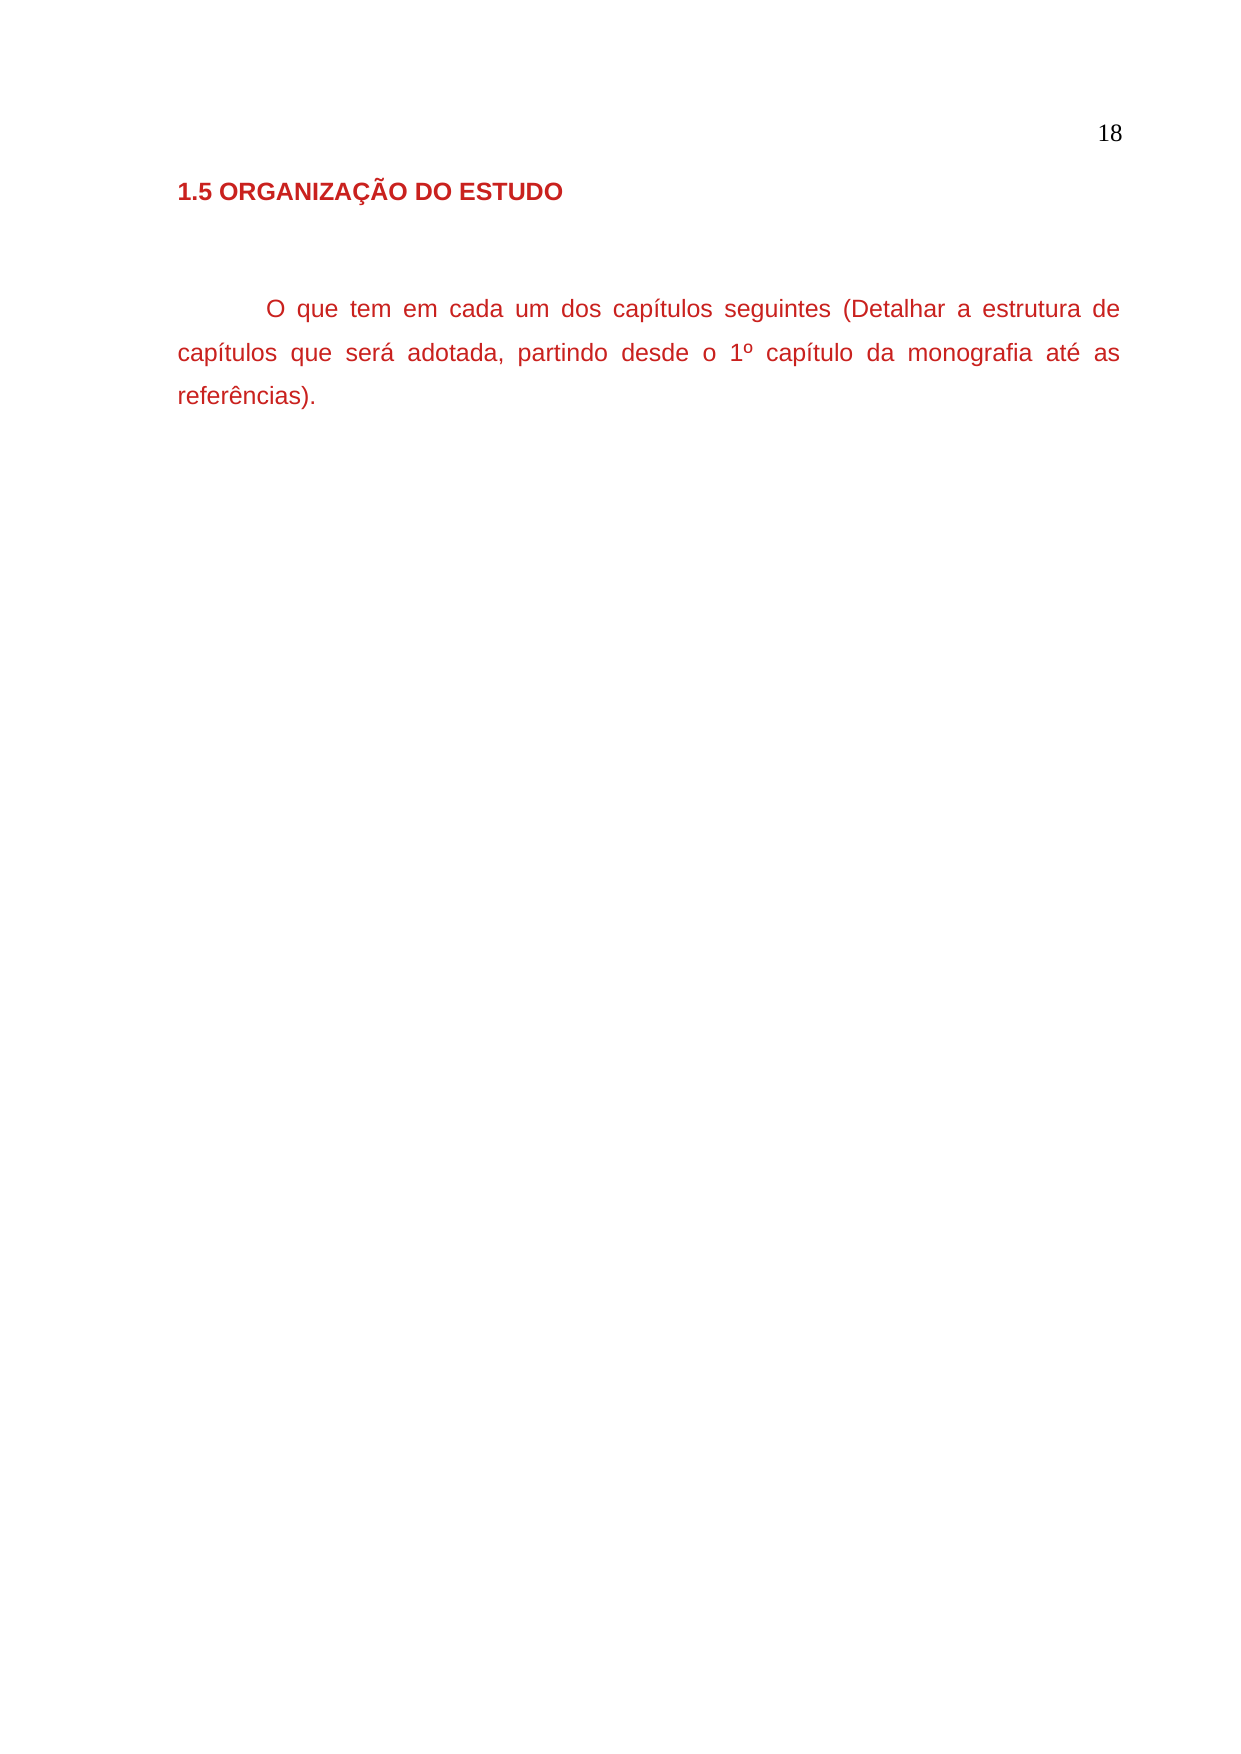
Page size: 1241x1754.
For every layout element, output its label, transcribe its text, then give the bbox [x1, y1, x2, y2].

text O que tem em cada um dos capítulos seguintes (Detalhar a estrutura de capítulos que será adotada, partindo desde o 1º capítulo da monografia até as referências). [177, 294, 1122, 409]
text 1.5 Organização do estudo [177, 177, 1122, 206]
